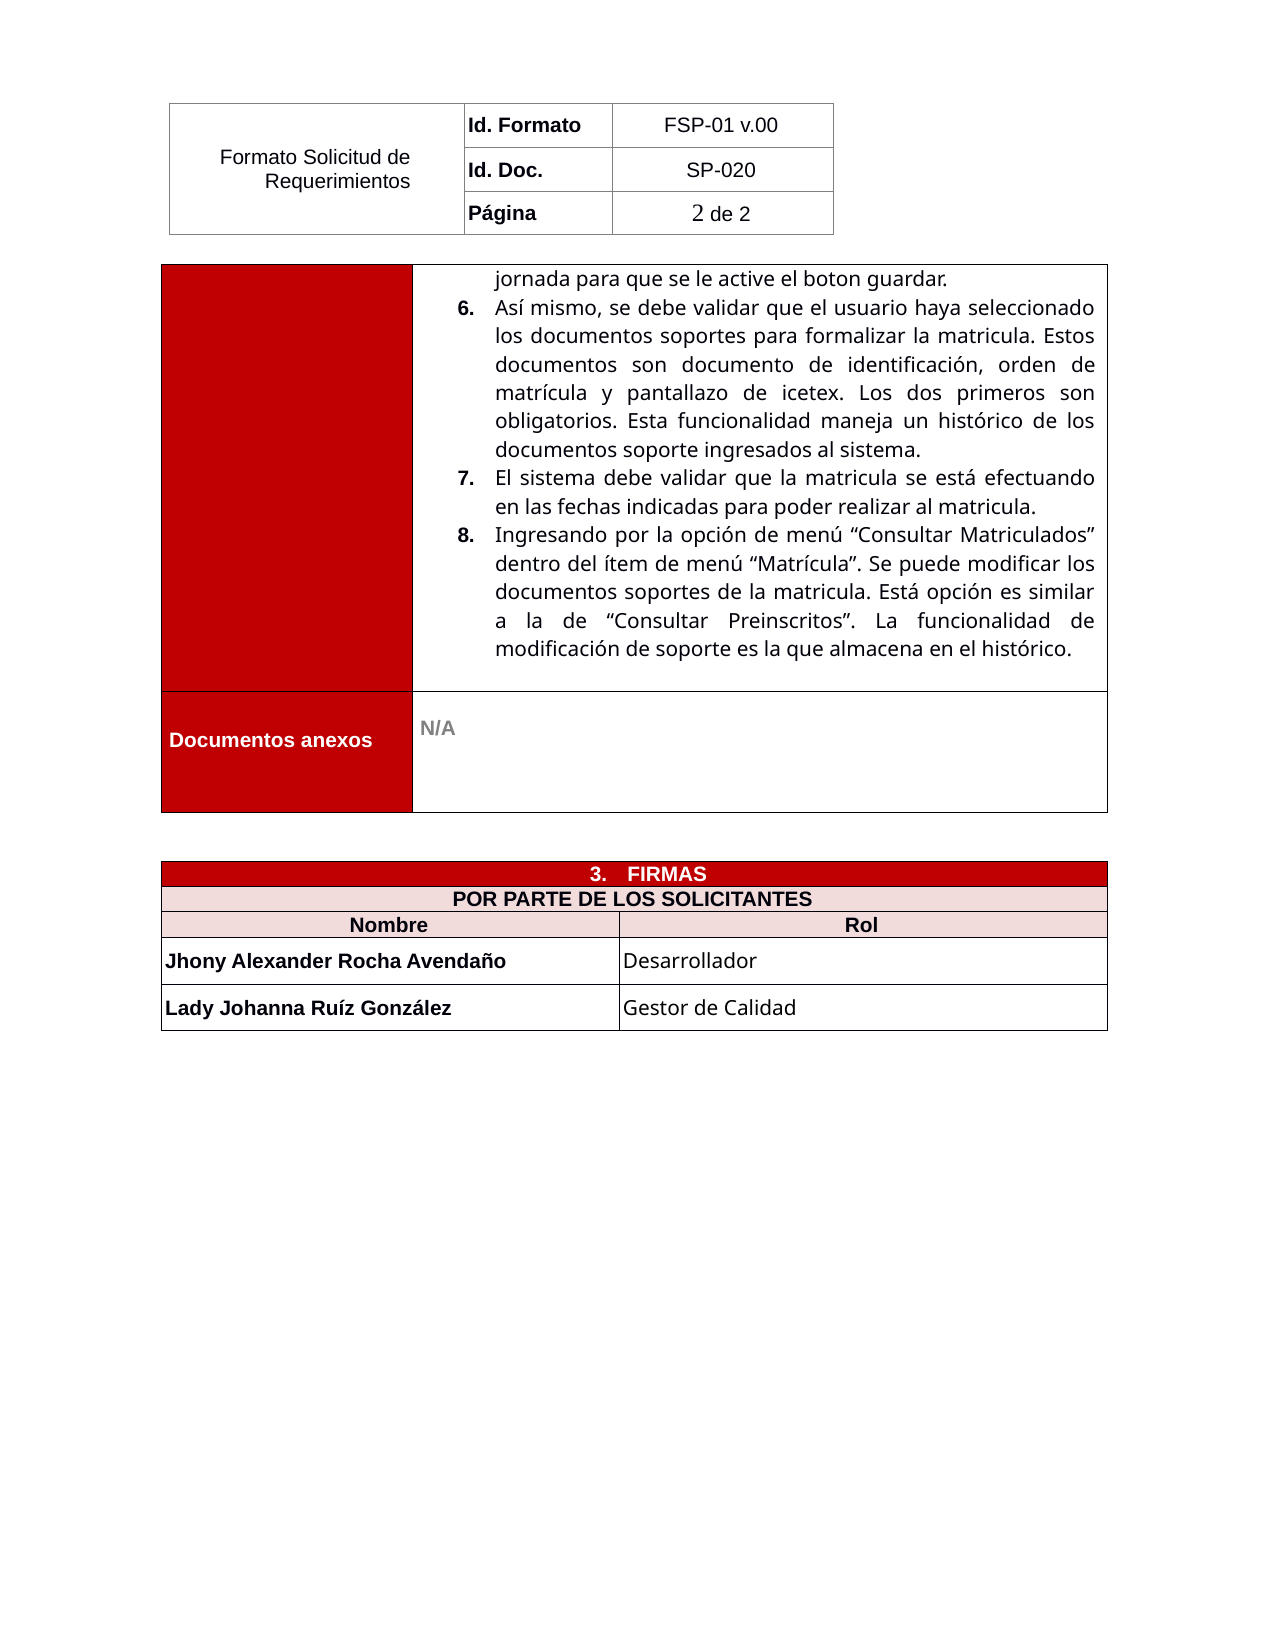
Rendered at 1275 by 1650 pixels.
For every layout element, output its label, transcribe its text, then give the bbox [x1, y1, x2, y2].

table_cell Lady Johanna Ruíz González [162, 985, 619, 1030]
table_cell Nombre [162, 912, 619, 937]
table_cell POR PARTE DE LOS SOLICITANTES [162, 887, 1107, 911]
table_header FIRMAS [162, 862, 1107, 886]
table_cell Rol [620, 912, 1107, 937]
table_cell Documentos anexos [162, 692, 412, 812]
table_cell Desarrollador [620, 938, 1107, 984]
table_cell Gestor de Calidad [620, 985, 1107, 1030]
table_cell jornada para que se le active el boton guardar. Así mismo, se debe validar que el usuario haya seleccionado los documentos soportes para formalizar la matricula. Estos documentos son documento de identificación, orden de matrícula y pantallazo de icetex. Los dos primeros son obligatorios. Esta funcionalidad maneja un histórico de los documentos soporte ingresados al sistema. El sistema debe validar que la matricula se está efectuando en las fechas indicadas para poder realizar al matricula. Ingresando por la opción de menú “Consultar Matriculados” dentro del ítem de menú “Matrícula”. Se puede modificar los documentos soportes de la matricula. Está opción es similar a la de “Consultar Preinscritos”. La funcionalidad de modificación de soporte es la que almacena en el histórico. [413, 265, 1107, 691]
table_cell [162, 265, 412, 691]
table_cell Jhony Alexander Rocha Avendaño [162, 938, 619, 984]
table_cell N/A [413, 692, 1107, 812]
